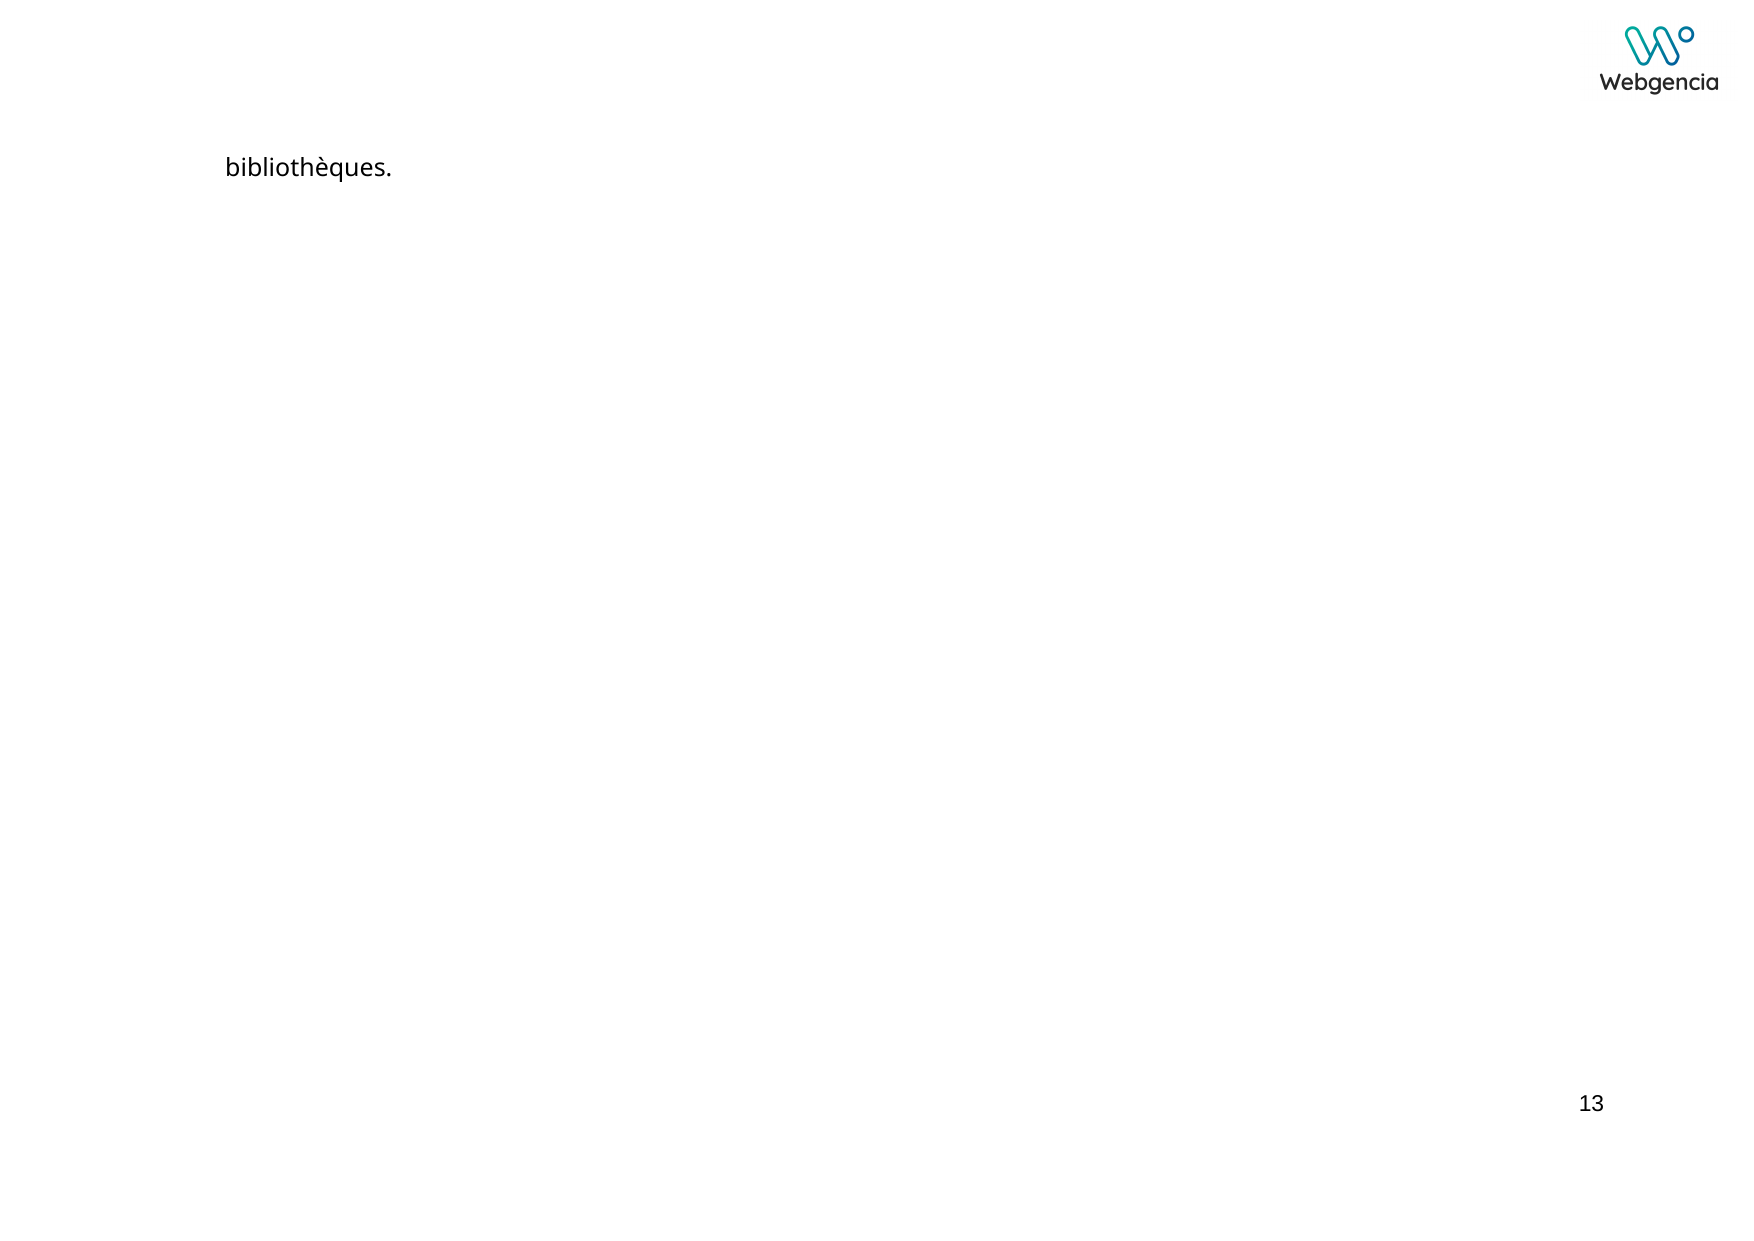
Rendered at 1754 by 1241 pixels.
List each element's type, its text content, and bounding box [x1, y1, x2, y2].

list bibliothèques. [187, 150, 1604, 184]
